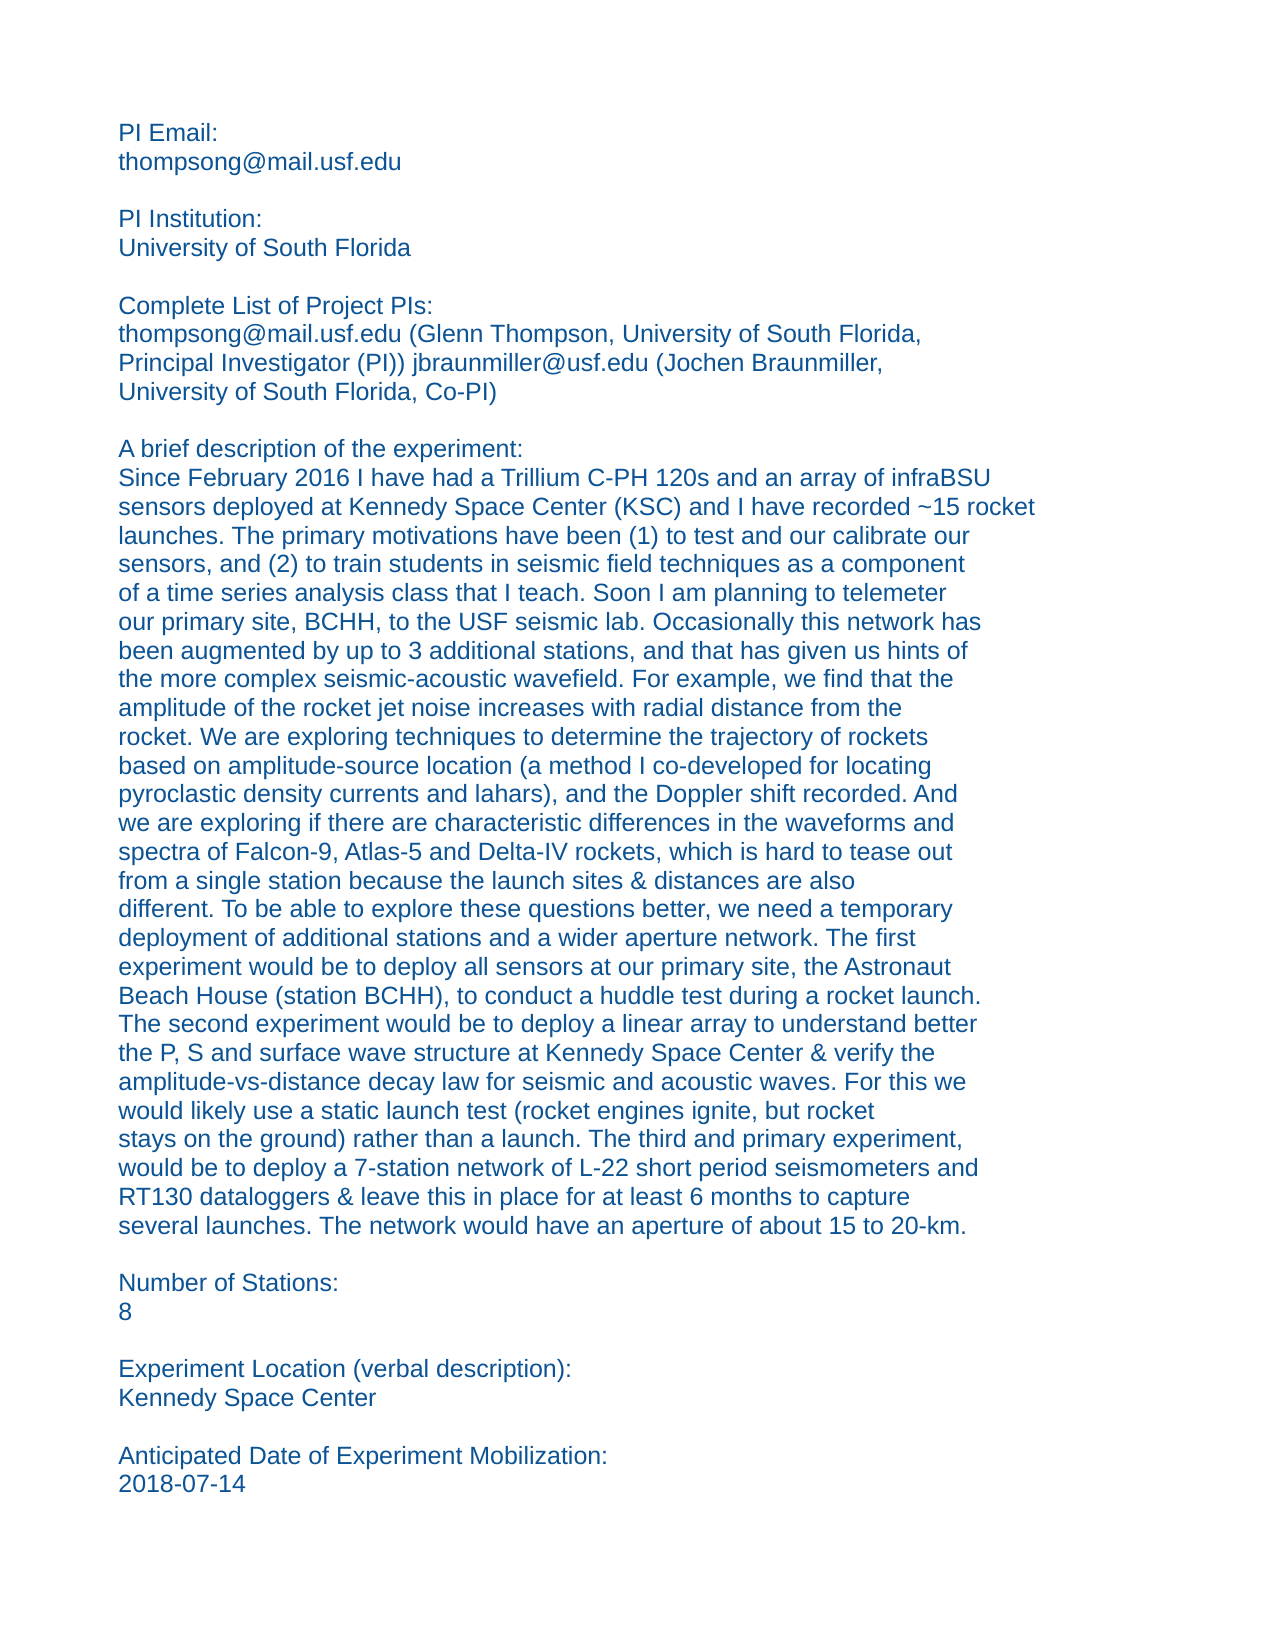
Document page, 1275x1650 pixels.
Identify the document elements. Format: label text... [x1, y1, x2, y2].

list Since February 2016 I have had a Trillium C-PH 120s and an array of infraBSU [118, 463, 1157, 492]
list Number of Stations: [118, 1268, 1157, 1297]
list Principal Investigator (PI)) jbraunmiller@usf.edu (Jochen Braunmiller, [118, 348, 1157, 377]
list the P, S and surface wave structure at Kennedy Space Center & verify the [118, 1038, 1157, 1067]
list University of South Florida [118, 233, 1157, 262]
list sensors deployed at Kennedy Space Center (KSC) and I have recorded ~15 rocket [118, 492, 1157, 521]
list amplitude of the rocket jet noise increases with radial distance from the [118, 693, 1157, 722]
list would be to deploy a 7-station network of L-22 short period seismometers and [118, 1153, 1157, 1182]
list University of South Florida, Co-PI) [118, 377, 1157, 406]
list stays on the ground) rather than a launch. The third and primary experiment, [118, 1124, 1157, 1153]
list Kennedy Space Center [118, 1383, 1157, 1412]
list deployment of additional stations and a wider aperture network. The first [118, 923, 1157, 952]
list Experiment Location (verbal description): [118, 1354, 1157, 1383]
list our primary site, BCHH, to the USF seismic lab. Occasionally this network has [118, 607, 1157, 636]
list based on amplitude-source location (a method I co-developed for locating [118, 751, 1157, 779]
list launches. The primary motivations have been (1) to test and our calibrate our [118, 521, 1157, 549]
list PI Institution: [118, 204, 1157, 233]
list thompsong@mail.usf.edu (Glenn Thompson, University of South Florida, [118, 319, 1157, 348]
list pyroclastic density currents and lahars), and the Doppler shift recorded. And [118, 779, 1157, 808]
list A brief description of the experiment: [118, 434, 1157, 463]
list Beach House (station BCHH), to conduct a huddle test during a rocket launch. [118, 981, 1157, 1009]
list the more complex seismic-acoustic wavefield. For example, we find that the [118, 664, 1157, 693]
list we are exploring if there are characteristic differences in the waveforms and [118, 808, 1157, 837]
list would likely use a static launch test (rocket engines ignite, but rocket [118, 1096, 1157, 1124]
list 2018-07-14 [118, 1469, 1157, 1498]
list rocket. We are exploring techniques to determine the trajectory of rockets [118, 722, 1157, 751]
list experiment would be to deploy all sensors at our primary site, the Astronaut [118, 952, 1157, 981]
list been augmented by up to 3 additional stations, and that has given us hints of [118, 636, 1157, 664]
list Complete List of Project PIs: [118, 291, 1157, 319]
list thompsong@mail.usf.edu [118, 147, 1157, 176]
list PI Email: [118, 118, 1157, 147]
list Anticipated Date of Experiment Mobilization: [118, 1441, 1157, 1469]
list 8 [118, 1297, 1157, 1326]
list The second experiment would be to deploy a linear array to understand better [118, 1009, 1157, 1038]
list from a single station because the launch sites & distances are also [118, 866, 1157, 894]
list RT130 dataloggers & leave this in place for at least 6 months to capture [118, 1182, 1157, 1211]
list several launches. The network would have an aperture of about 15 to 20-km. [118, 1211, 1157, 1239]
list different. To be able to explore these questions better, we need a temporary [118, 894, 1157, 923]
list of a time series analysis class that I teach. Soon I am planning to telemeter [118, 578, 1157, 607]
list spectra of Falcon-9, Atlas-5 and Delta-IV rockets, which is hard to tease out [118, 837, 1157, 866]
list sensors, and (2) to train students in seismic field techniques as a component [118, 549, 1157, 578]
list amplitude-vs-distance decay law for seismic and acoustic waves. For this we [118, 1067, 1157, 1096]
